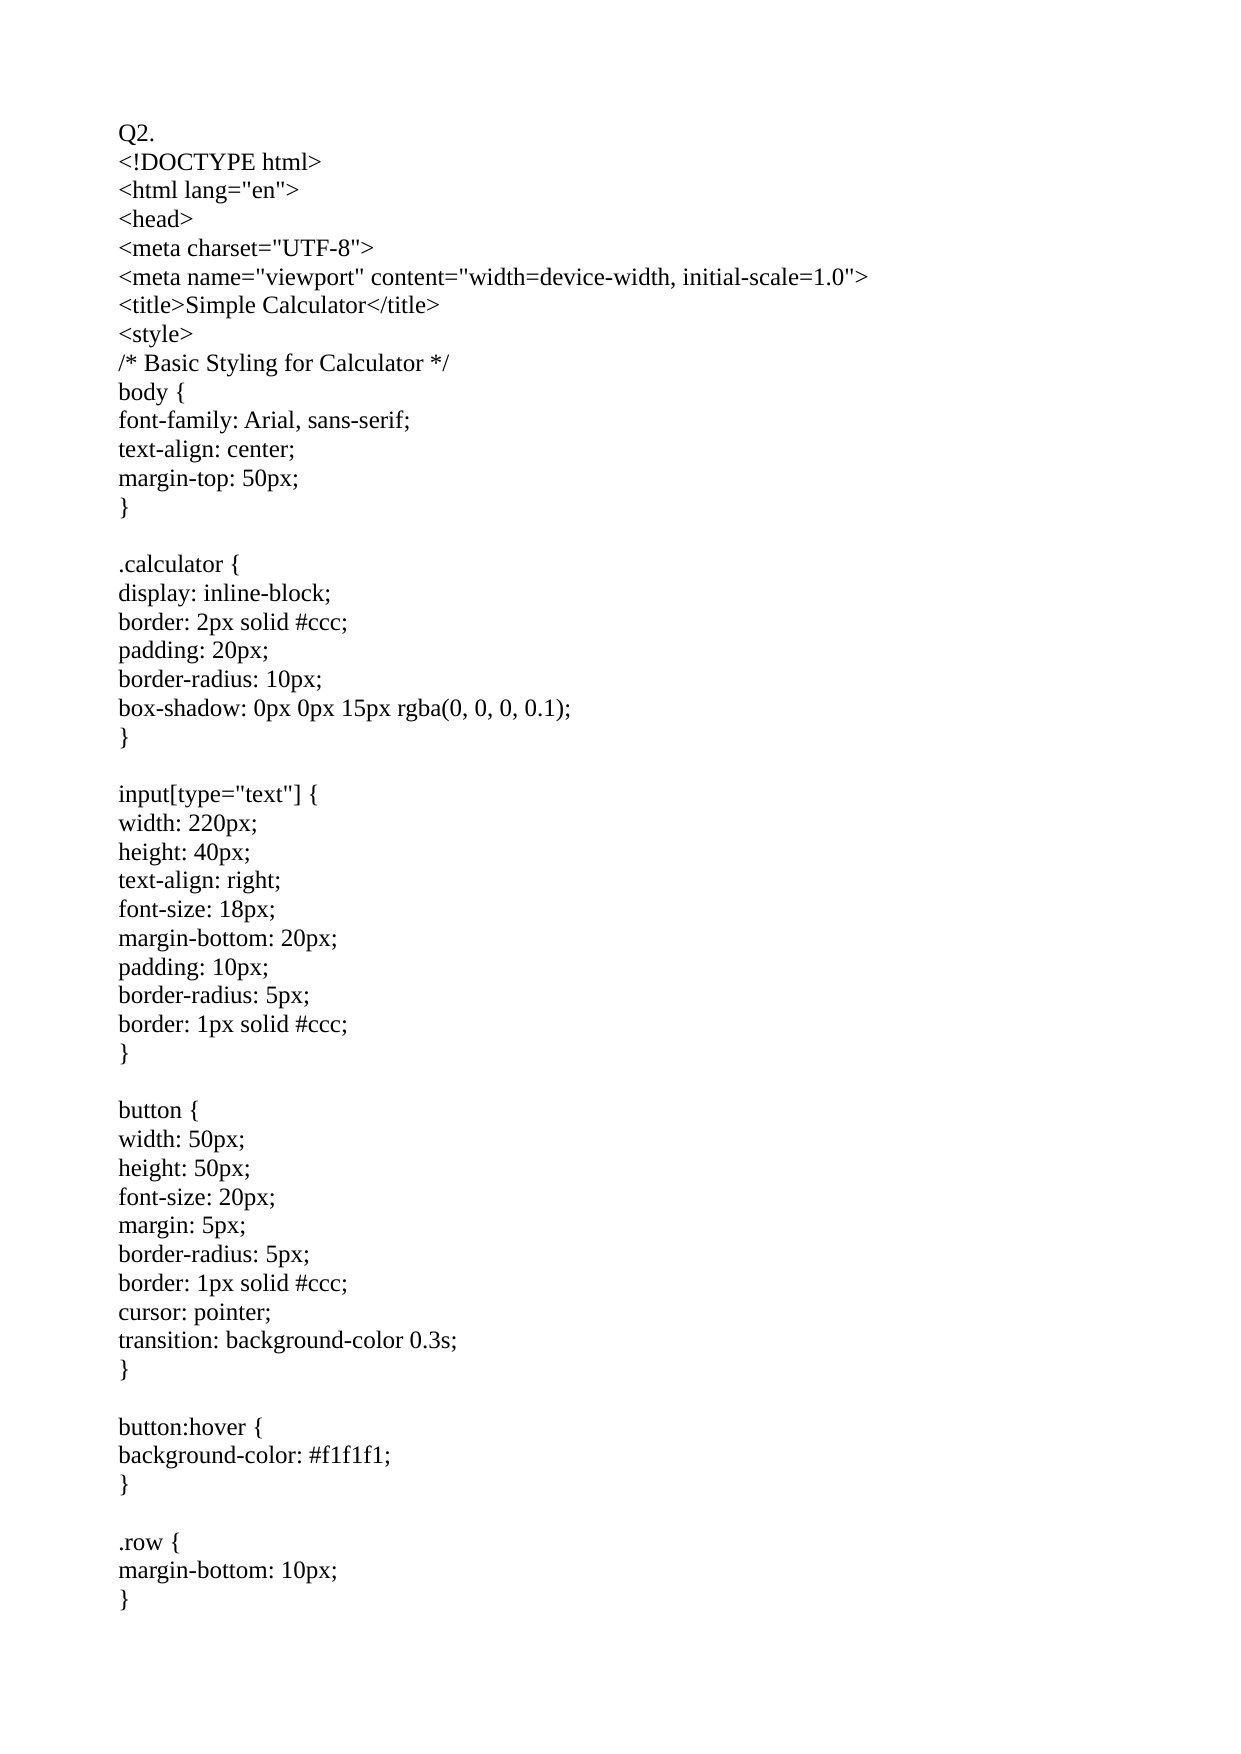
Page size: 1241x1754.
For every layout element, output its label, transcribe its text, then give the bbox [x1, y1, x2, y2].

text height: 50px; [118, 1153, 1122, 1182]
text border: 1px solid #ccc; [118, 1268, 1122, 1297]
text Q2. [118, 118, 1122, 147]
text border: 2px solid #ccc; [118, 607, 1122, 636]
text border: 1px solid #ccc; [118, 1009, 1122, 1038]
text } [118, 1354, 1122, 1383]
text button { [118, 1096, 1122, 1124]
text text-align: center; [118, 434, 1122, 463]
text <style> [118, 319, 1122, 348]
text button:hover { [118, 1412, 1122, 1441]
text <html lang="en"> [118, 176, 1122, 204]
text <head> [118, 204, 1122, 233]
text border-radius: 5px; [118, 1239, 1122, 1268]
text margin-bottom: 20px; [118, 923, 1122, 952]
text } [118, 1584, 1122, 1613]
text /* Basic Styling for Calculator */ [118, 348, 1122, 377]
text font-size: 18px; [118, 894, 1122, 923]
text width: 50px; [118, 1124, 1122, 1153]
text background-color: #f1f1f1; [118, 1441, 1122, 1469]
text box-shadow: 0px 0px 15px rgba(0, 0, 0, 0.1); [118, 693, 1122, 722]
text margin-top: 50px; [118, 463, 1122, 492]
text } [118, 1038, 1122, 1067]
text .calculator { [118, 549, 1122, 578]
text <meta charset="UTF-8"> [118, 233, 1122, 262]
text padding: 20px; [118, 636, 1122, 664]
text } [118, 722, 1122, 751]
text text-align: right; [118, 866, 1122, 894]
text border-radius: 10px; [118, 664, 1122, 693]
text margin-bottom: 10px; [118, 1556, 1122, 1584]
text } [118, 1469, 1122, 1498]
text <title>Simple Calculator</title> [118, 291, 1122, 319]
text cursor: pointer; [118, 1297, 1122, 1326]
text padding: 10px; [118, 952, 1122, 981]
text font-family: Arial, sans-serif; [118, 406, 1122, 434]
text <meta name="viewport" content="width=device-width, initial-scale=1.0"> [118, 262, 1122, 291]
text input[type="text"] { [118, 779, 1122, 808]
text font-size: 20px; [118, 1182, 1122, 1211]
text display: inline-block; [118, 578, 1122, 607]
text body { [118, 377, 1122, 406]
text .row { [118, 1527, 1122, 1556]
text transition: background-color 0.3s; [118, 1326, 1122, 1354]
text } [118, 492, 1122, 521]
text <!DOCTYPE html> [118, 147, 1122, 176]
text height: 40px; [118, 837, 1122, 866]
text width: 220px; [118, 808, 1122, 837]
text border-radius: 5px; [118, 981, 1122, 1009]
text margin: 5px; [118, 1211, 1122, 1239]
